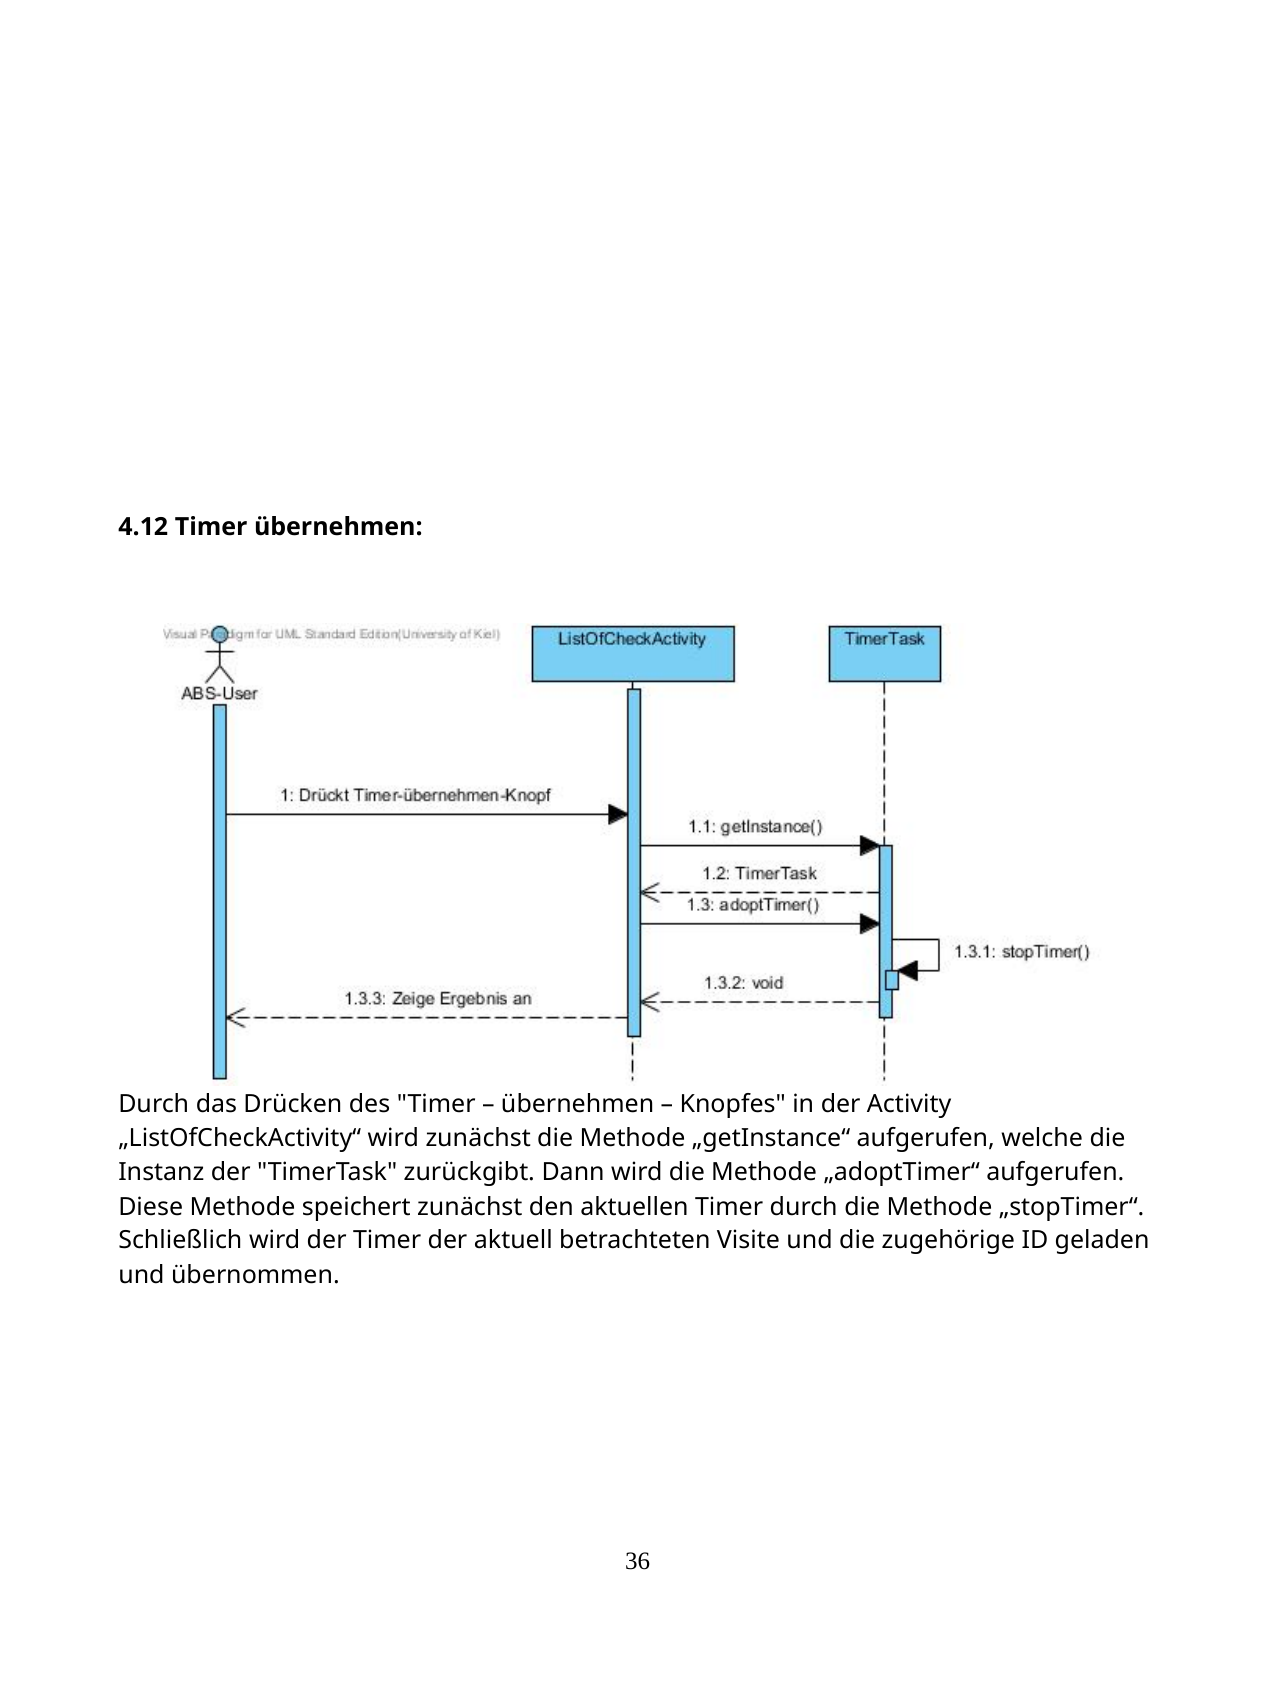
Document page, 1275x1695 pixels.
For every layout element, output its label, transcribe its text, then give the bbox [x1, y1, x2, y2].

text Durch das Drücken des "Timer – übernehmen – Knopfes" in der Activity „ListOfCheckActivity“ wird zunächst die Methode „getInstance“ aufgerufen, welche die Instanz der "TimerTask" zurückgibt. Dann wird die Methode „adoptTimer“ aufgerufen. Diese Methode speichert zunächst den aktuellen Timer durch die Methode „stopTimer“. Schließlich wird der Timer der aktuell betrachteten Visite und die zugehörige ID geladen und übernommen. [118, 720, 1157, 1290]
subtitle 4.12 Timer übernehmen: [118, 509, 1157, 543]
